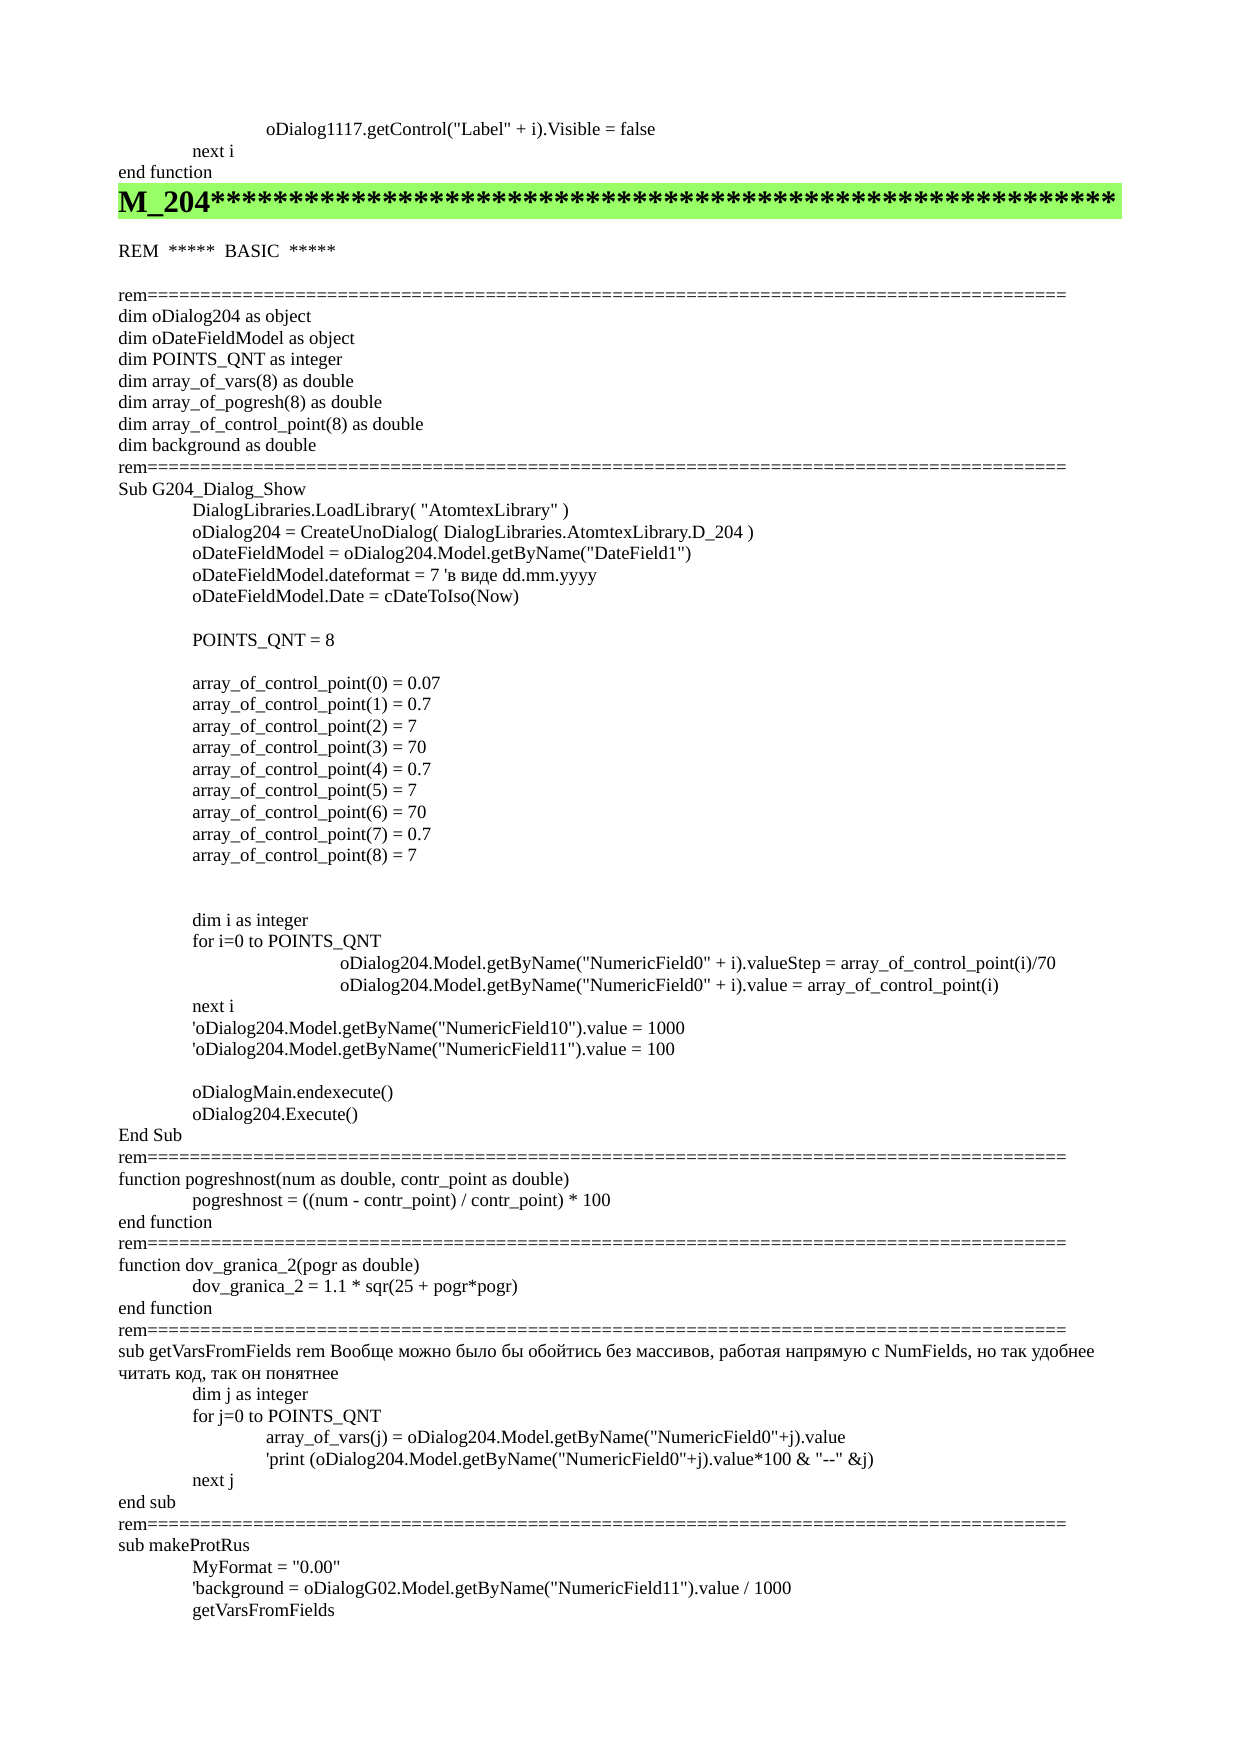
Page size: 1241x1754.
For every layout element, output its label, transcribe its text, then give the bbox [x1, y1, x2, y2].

text next i [118, 995, 1122, 1017]
text 'background = oDialogG02.Model.getByName("NumericField11").value / 1000 [118, 1577, 1122, 1599]
text array_of_control_point(1) = 0.7 [118, 693, 1122, 715]
text dov_granica_2 = 1.1 * sqr(25 + pogr*pogr) [118, 1275, 1122, 1297]
text oDialog204.Model.getByName("NumericField0" + i).value = array_of_control_point(i) [118, 973, 1122, 995]
text oDateFieldModel = oDialog204.Model.getByName("DateField1") [118, 542, 1122, 564]
text 'oDialog204.Model.getByName("NumericField10").value = 1000 [118, 1017, 1122, 1038]
text array_of_control_point(4) = 0.7 [118, 758, 1122, 779]
text end function [118, 1211, 1122, 1232]
text array_of_control_point(2) = 7 [118, 715, 1122, 736]
text array_of_vars(j) = oDialog204.Model.getByName("NumericField0"+j).value [118, 1426, 1122, 1448]
text dim POINTS_QNT as integer [118, 348, 1122, 370]
text end function [118, 161, 1122, 183]
text end sub [118, 1491, 1122, 1512]
text POINTS_QNT = 8 [118, 628, 1122, 650]
text getVarsFromFields [118, 1599, 1122, 1620]
text dim array_of_control_point(8) as double [118, 413, 1122, 434]
text dim i as integer [118, 909, 1122, 930]
text oDateFieldModel.Date = cDateToIso(Now) [118, 585, 1122, 607]
text array_of_control_point(6) = 70 [118, 801, 1122, 822]
text array_of_control_point(3) = 70 [118, 736, 1122, 758]
text dim array_of_vars(8) as double [118, 370, 1122, 391]
text oDialogMain.endexecute() [118, 1081, 1122, 1103]
text oDialog204 = CreateUnoDialog( DialogLibraries.AtomtexLibrary.D_204 ) [118, 521, 1122, 542]
text M_204********************************************************** [118, 183, 1122, 219]
text MyFormat = "0.00" [118, 1556, 1122, 1577]
text rem======================================================================================= [118, 1146, 1122, 1167]
text oDialog204.Execute() [118, 1103, 1122, 1124]
text end function [118, 1297, 1122, 1318]
text array_of_control_point(5) = 7 [118, 779, 1122, 801]
text Sub G204_Dialog_Show [118, 477, 1122, 499]
text dim array_of_pogresh(8) as double [118, 391, 1122, 413]
text pogreshnost = ((num - contr_point) / contr_point) * 100 [118, 1189, 1122, 1211]
text oDateFieldModel.dateformat = 7 'в виде dd.mm.yyyy [118, 564, 1122, 585]
text 'oDialog204.Model.getByName("NumericField11").value = 100 [118, 1038, 1122, 1060]
text next j [118, 1469, 1122, 1491]
text next i [118, 140, 1122, 161]
text for j=0 to POINTS_QNT [118, 1405, 1122, 1426]
text dim oDialog204 as object [118, 305, 1122, 327]
text oDialog1117.getControl("Label" + i).Visible = false [118, 118, 1122, 140]
text dim oDateFieldModel as object [118, 327, 1122, 348]
text REM ***** BASIC ***** [118, 240, 1122, 262]
text 'print (oDialog204.Model.getByName("NumericField0"+j).value*100 & "--" &j) [118, 1448, 1122, 1469]
text sub makeProtRus [118, 1534, 1122, 1556]
text oDialog204.Model.getByName("NumericField0" + i).valueStep = array_of_control_point(i)/70 [118, 952, 1122, 973]
text DialogLibraries.LoadLibrary( "AtomtexLibrary" ) [118, 499, 1122, 521]
text array_of_control_point(7) = 0.7 [118, 822, 1122, 844]
text array_of_control_point(8) = 7 [118, 844, 1122, 866]
text array_of_control_point(0) = 0.07 [118, 672, 1122, 693]
text End Sub [118, 1124, 1122, 1146]
text rem======================================================================================= [118, 1232, 1122, 1254]
text dim j as integer [118, 1383, 1122, 1405]
text sub getVarsFromFields rem Вообще можно было бы обойтись без массивов, работая напрямую с NumFields, но так удобнее читать код, так он понятнее [118, 1340, 1122, 1383]
text rem======================================================================================= [118, 456, 1122, 477]
text rem======================================================================================= [118, 1512, 1122, 1534]
text for i=0 to POINTS_QNT [118, 930, 1122, 952]
text dim background as double [118, 434, 1122, 456]
text function dov_granica_2(pogr as double) [118, 1254, 1122, 1275]
text rem======================================================================================= [118, 283, 1122, 305]
text rem======================================================================================= [118, 1318, 1122, 1340]
text function pogreshnost(num as double, contr_point as double) [118, 1167, 1122, 1189]
